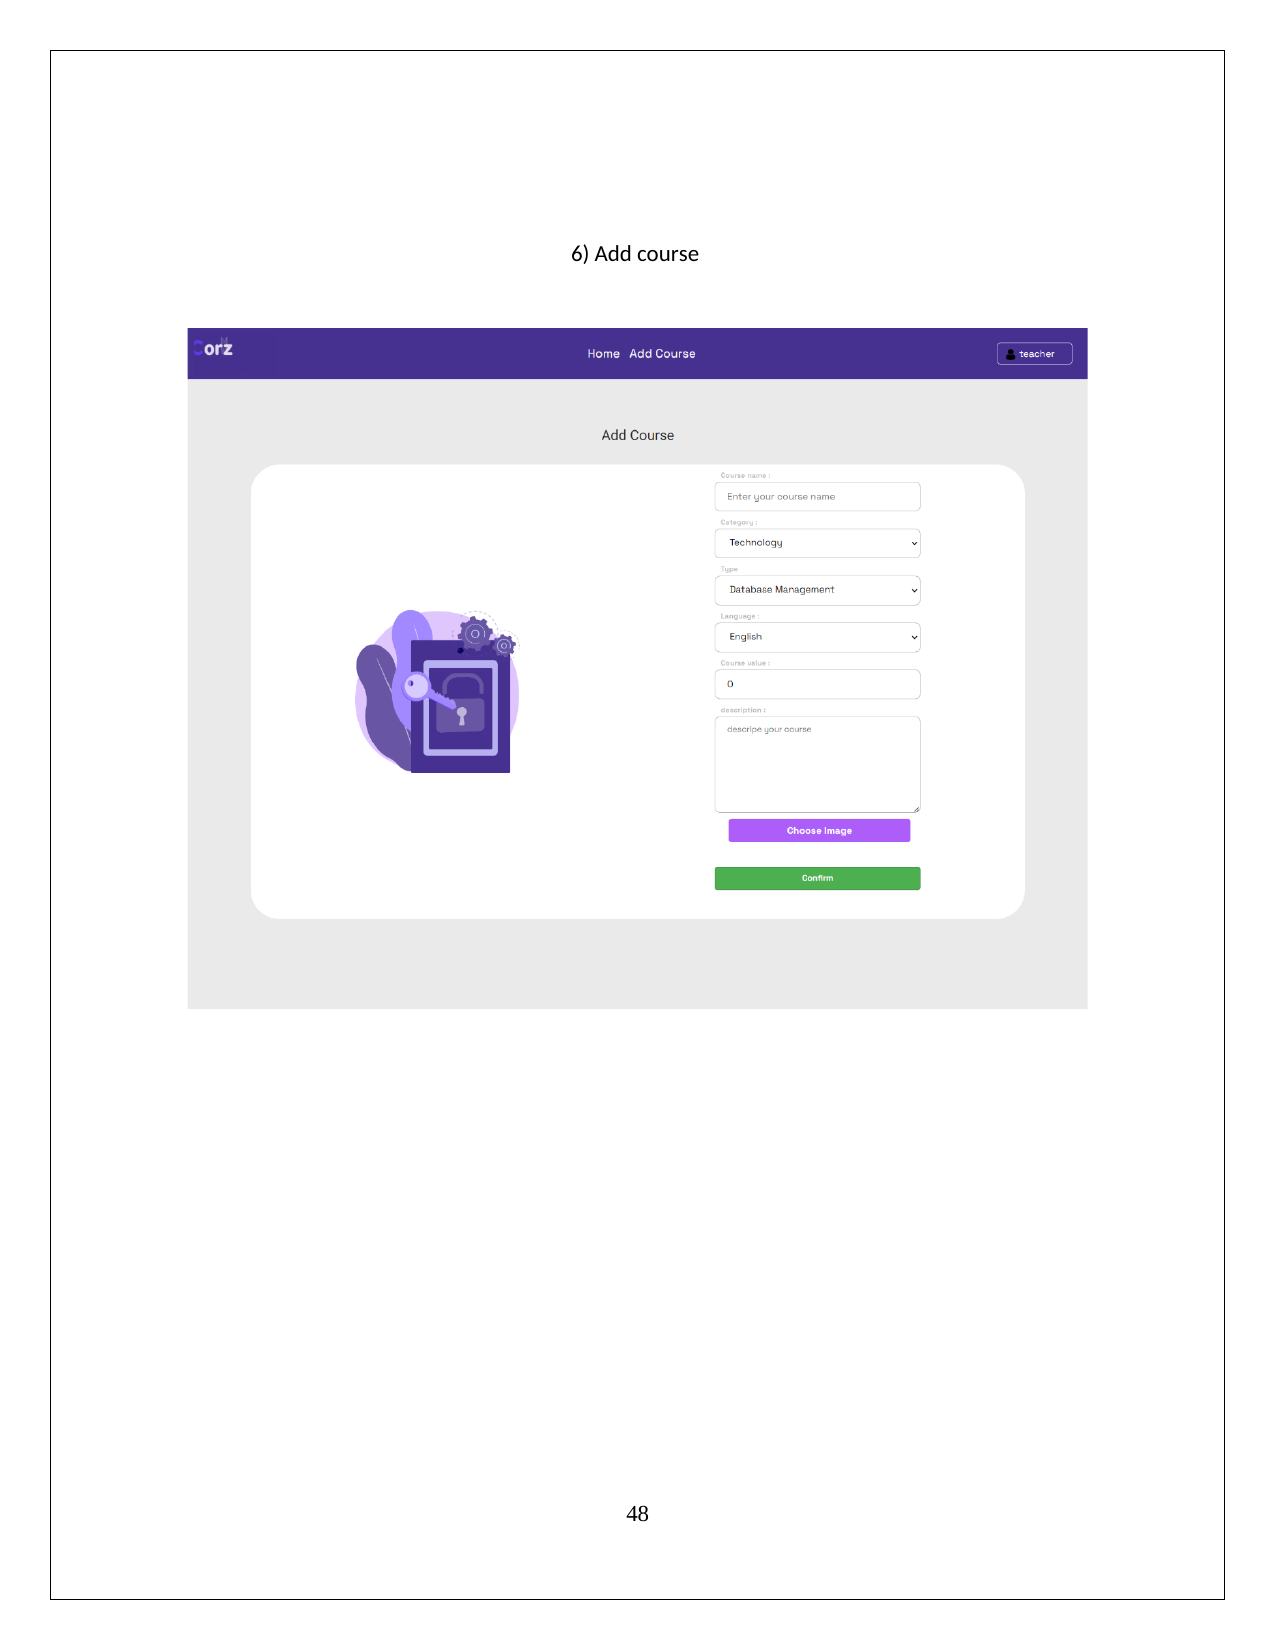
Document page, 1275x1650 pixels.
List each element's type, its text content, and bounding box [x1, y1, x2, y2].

text 6) Add course [187, 239, 1087, 267]
